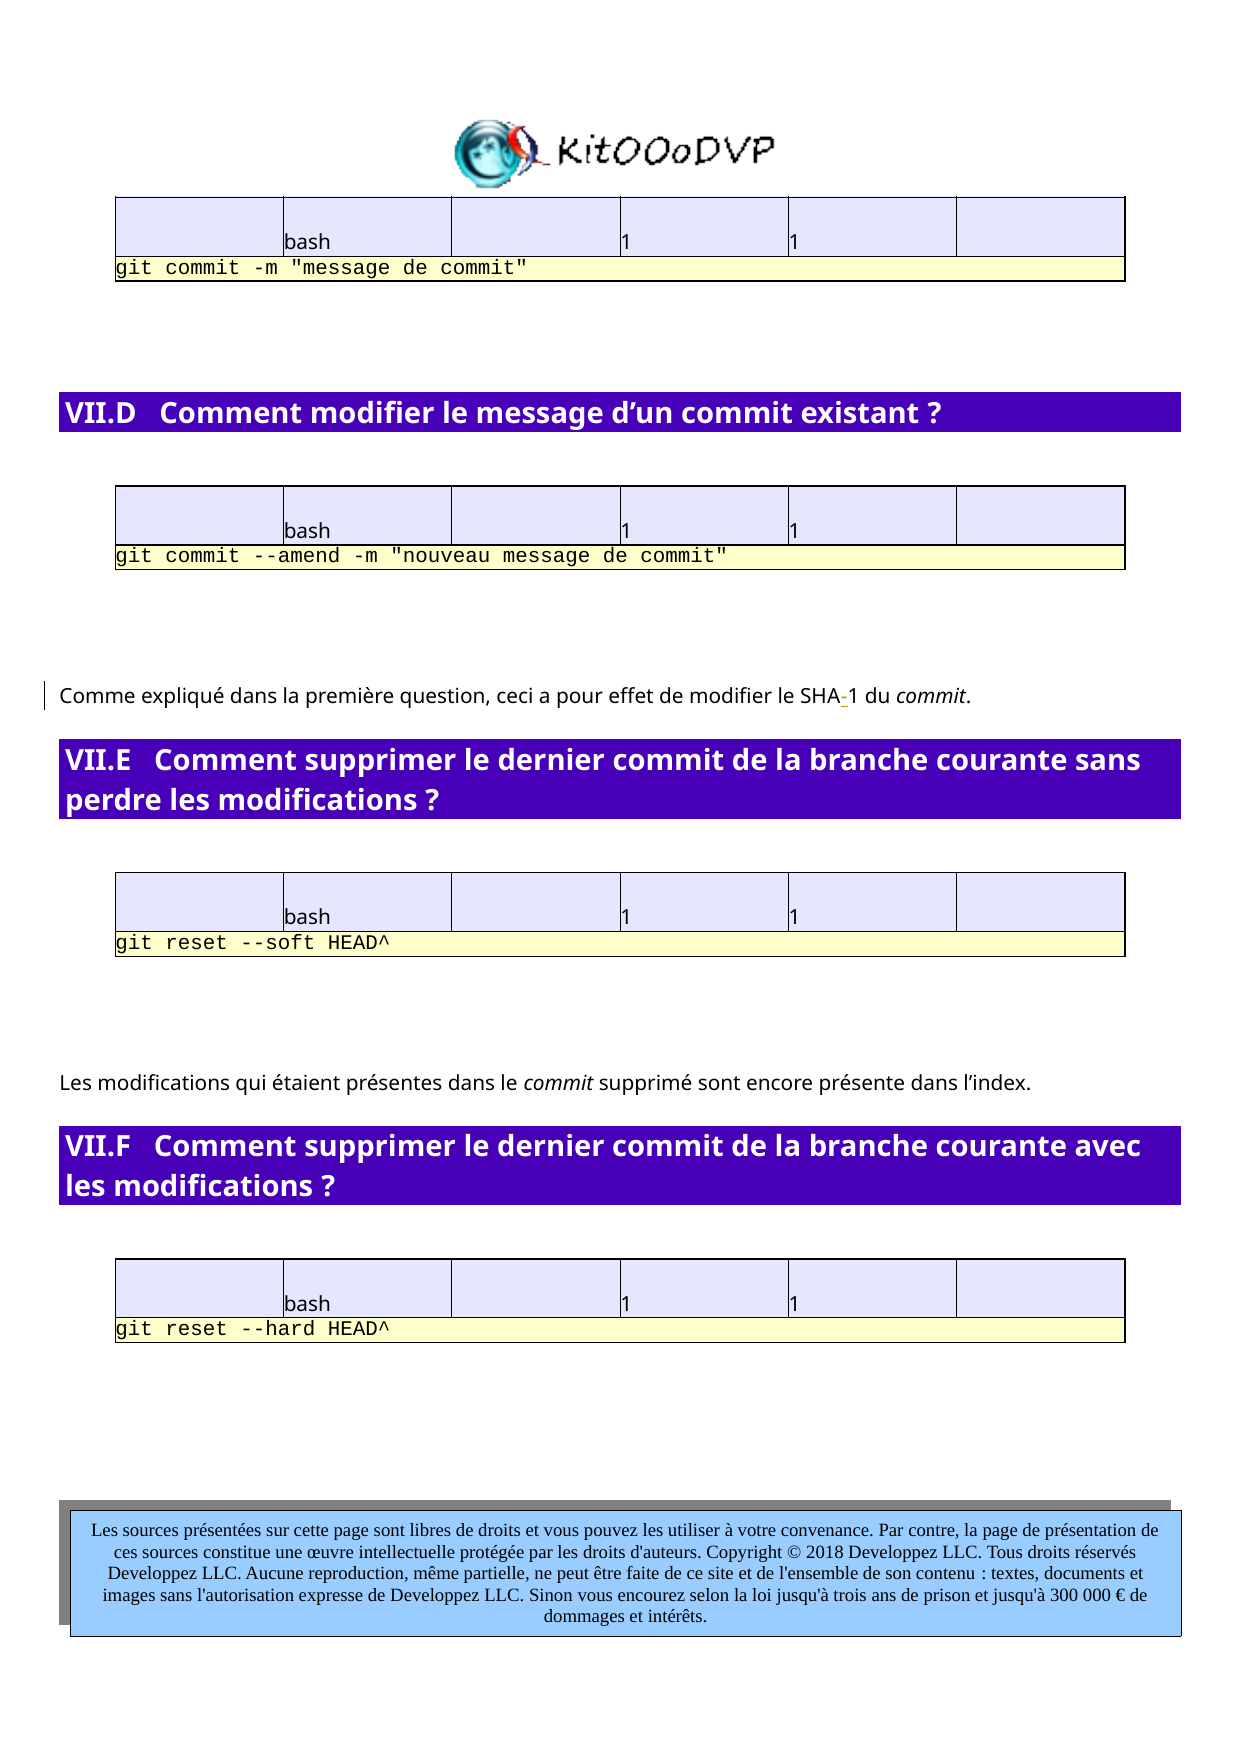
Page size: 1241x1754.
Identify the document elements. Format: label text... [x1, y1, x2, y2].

table_header 1 [621, 873, 788, 931]
table_header 1 [621, 198, 788, 256]
table_header [452, 487, 620, 544]
table_header 1 [621, 487, 788, 544]
table_header [957, 1260, 1124, 1317]
table_header [452, 873, 620, 931]
picture [453, 118, 781, 191]
table_header 1 [789, 198, 956, 256]
table_header [452, 198, 620, 256]
subtitle Comment modifier le message d’un commit existant ? [59, 392, 1181, 432]
table_header 1 [789, 1260, 956, 1317]
table_header 1 [621, 1260, 788, 1317]
table_header [116, 873, 283, 931]
subtitle Comment supprimer le dernier commit de la branche courante avec les modifications ? [59, 1126, 1181, 1205]
subtitle Comment supprimer le dernier commit de la branche courante sans perdre les modifications ? [59, 739, 1181, 819]
table_header [116, 487, 283, 544]
table_header [116, 1260, 283, 1317]
text Comme expliqué dans la première question, ceci a pour effet de modifier le SHA-1 du commit. [59, 681, 1181, 710]
table_header [957, 873, 1124, 931]
table_header [957, 198, 1124, 256]
table_header bash [284, 198, 451, 256]
table_header bash [284, 873, 451, 931]
table_header 1 [789, 873, 956, 931]
table_header [452, 1260, 620, 1317]
table_header 1 [789, 487, 956, 544]
text Les modifications qui étaient présentes dans le commit supprimé sont encore présente dans l’index. [59, 1068, 1181, 1096]
table_header [957, 487, 1124, 544]
table_header [116, 198, 283, 256]
table_header bash [284, 487, 451, 544]
table_header bash [284, 1260, 451, 1317]
